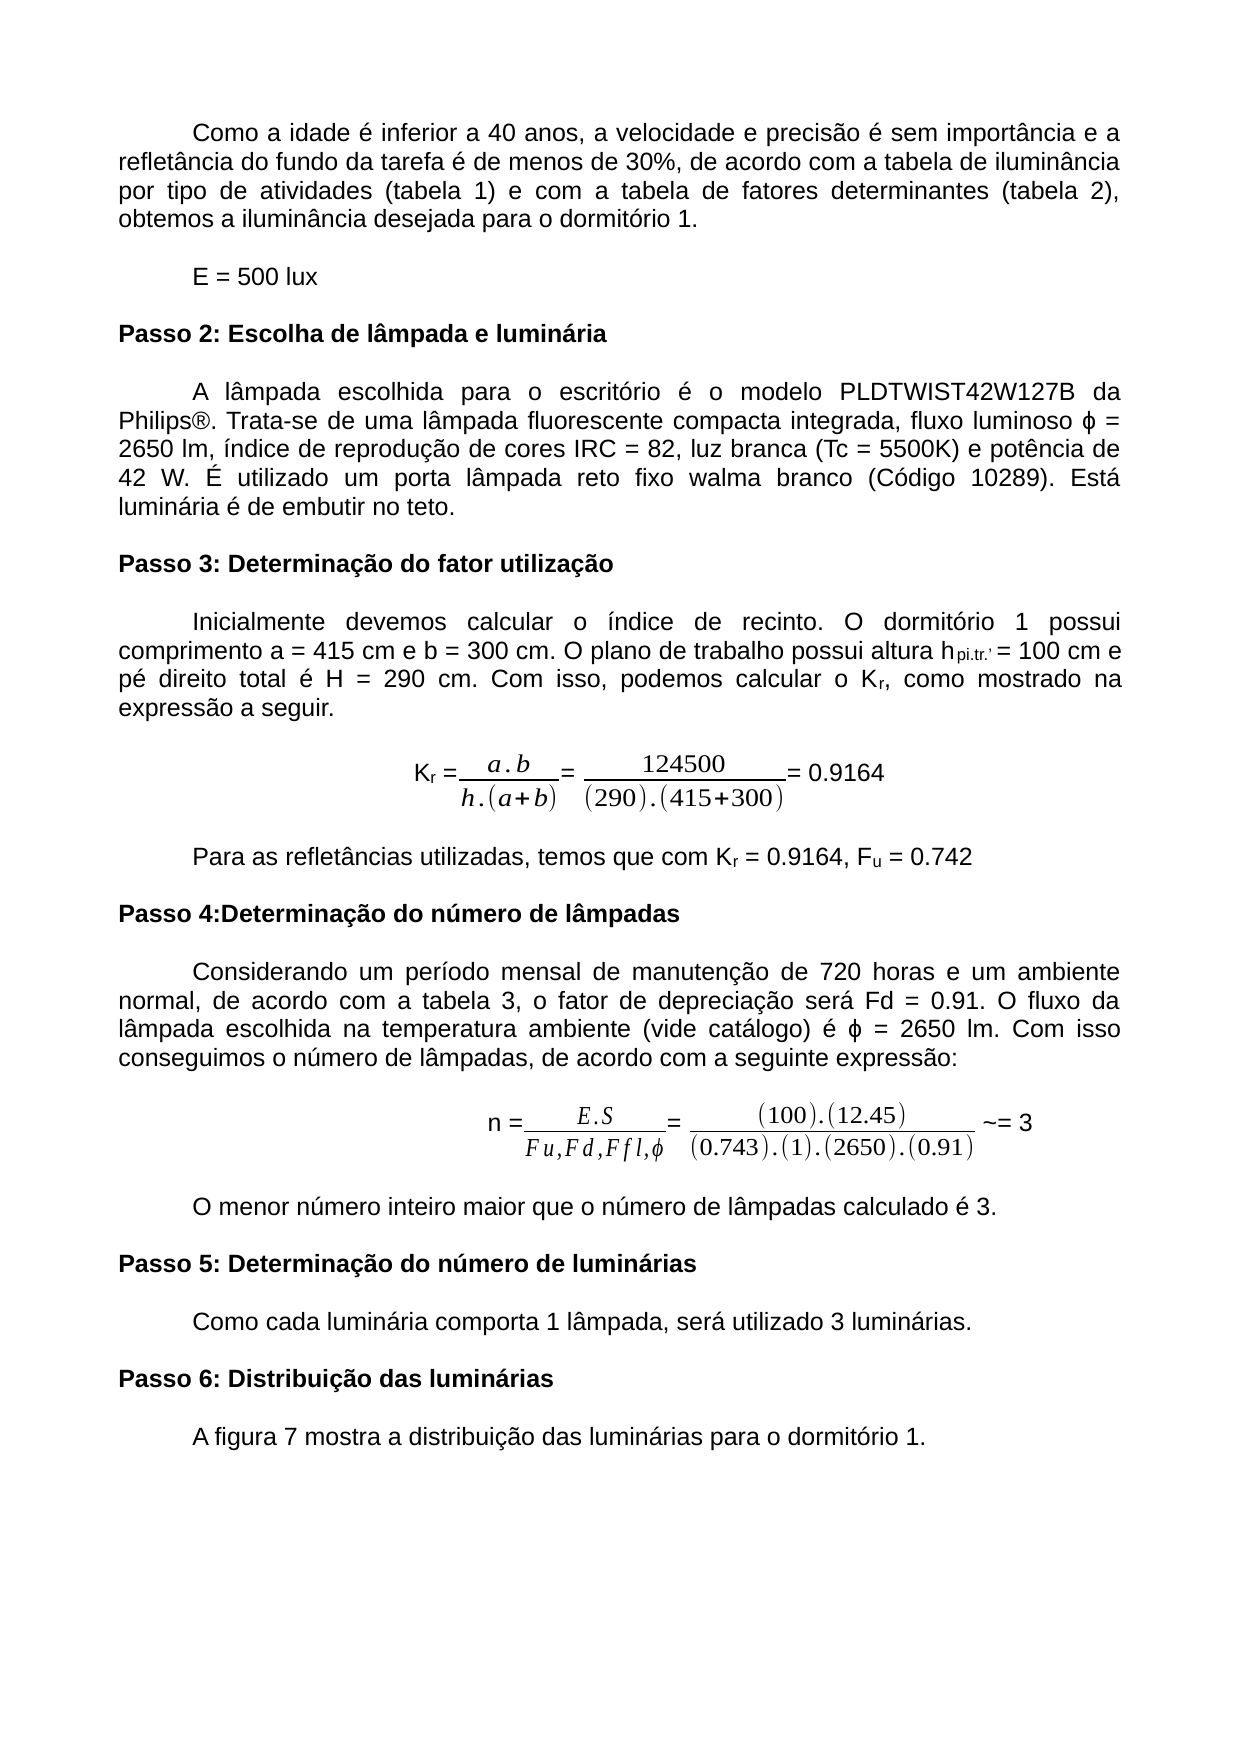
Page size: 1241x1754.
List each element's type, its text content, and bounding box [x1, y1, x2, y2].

text Passo 3: Determinação do fator utilização [118, 549, 1122, 578]
text Considerando um período mensal de manutenção de 720 horas e um ambiente normal, de acordo com a tabela 3, o fator de depreciação será Fd = 0.91. O fluxo da lâmpada escolhida na temperatura ambiente (vide catálogo) é ϕ = 2650 lm. Com isso conseguimos o número de lâmpadas, de acordo com a seguinte expressão: [118, 957, 1122, 1072]
text E = 500 lux [118, 262, 1122, 291]
text A figura 7 mostra a distribuição das luminárias para o dormitório 1. [118, 1422, 1122, 1451]
text Inicialmente devemos calcular o índice de recinto. O dormitório 1 possui comprimento a = 415 cm e b = 300 cm. O plano de trabalho possui altura hpi.tr.’ = 100 cm e pé direito total é H = 290 cm. Com isso, podemos calcular o Kr, como mostrado na expressão a seguir. [118, 607, 1122, 722]
text Passo 6: Distribuição das luminárias [118, 1364, 1122, 1393]
text Para as refletâncias utilizadas, temos que com Kr = 0.9164, Fu = 0.742 [118, 842, 1122, 871]
text O menor número inteiro maior que o número de lâmpadas calculado é 3. [118, 1192, 1122, 1221]
text Passo 2: Escolha de lâmpada e luminária [118, 319, 1122, 348]
text Passo 5: Determinação do número de luminárias [118, 1249, 1122, 1278]
text n == ~= 3 [118, 1101, 1122, 1163]
text Como cada luminária comporta 1 lâmpada, será utilizado 3 luminárias. [118, 1307, 1122, 1336]
text Kr == = 0.9164 [118, 751, 1122, 813]
text Passo 4:Determinação do número de lâmpadas [118, 899, 1122, 928]
text A lâmpada escolhida para o escritório é o modelo PLDTWIST42W127B da Philips®. Trata-se de uma lâmpada fluorescente compacta integrada, fluxo luminoso ϕ = 2650 lm, índice de reprodução de cores IRC = 82, luz branca (Tc = 5500K) e potência de 42 W. É utilizado um porta lâmpada reto fixo walma branco (Código 10289). Está luminária é de embutir no teto. [118, 377, 1122, 521]
text Como a idade é inferior a 40 anos, a velocidade e precisão é sem importância e a refletância do fundo da tarefa é de menos de 30%, de acordo com a tabela de iluminância por tipo de atividades (tabela 1) e com a tabela de fatores determinantes (tabela 2), obtemos a iluminância desejada para o dormitório 1. [118, 118, 1122, 233]
